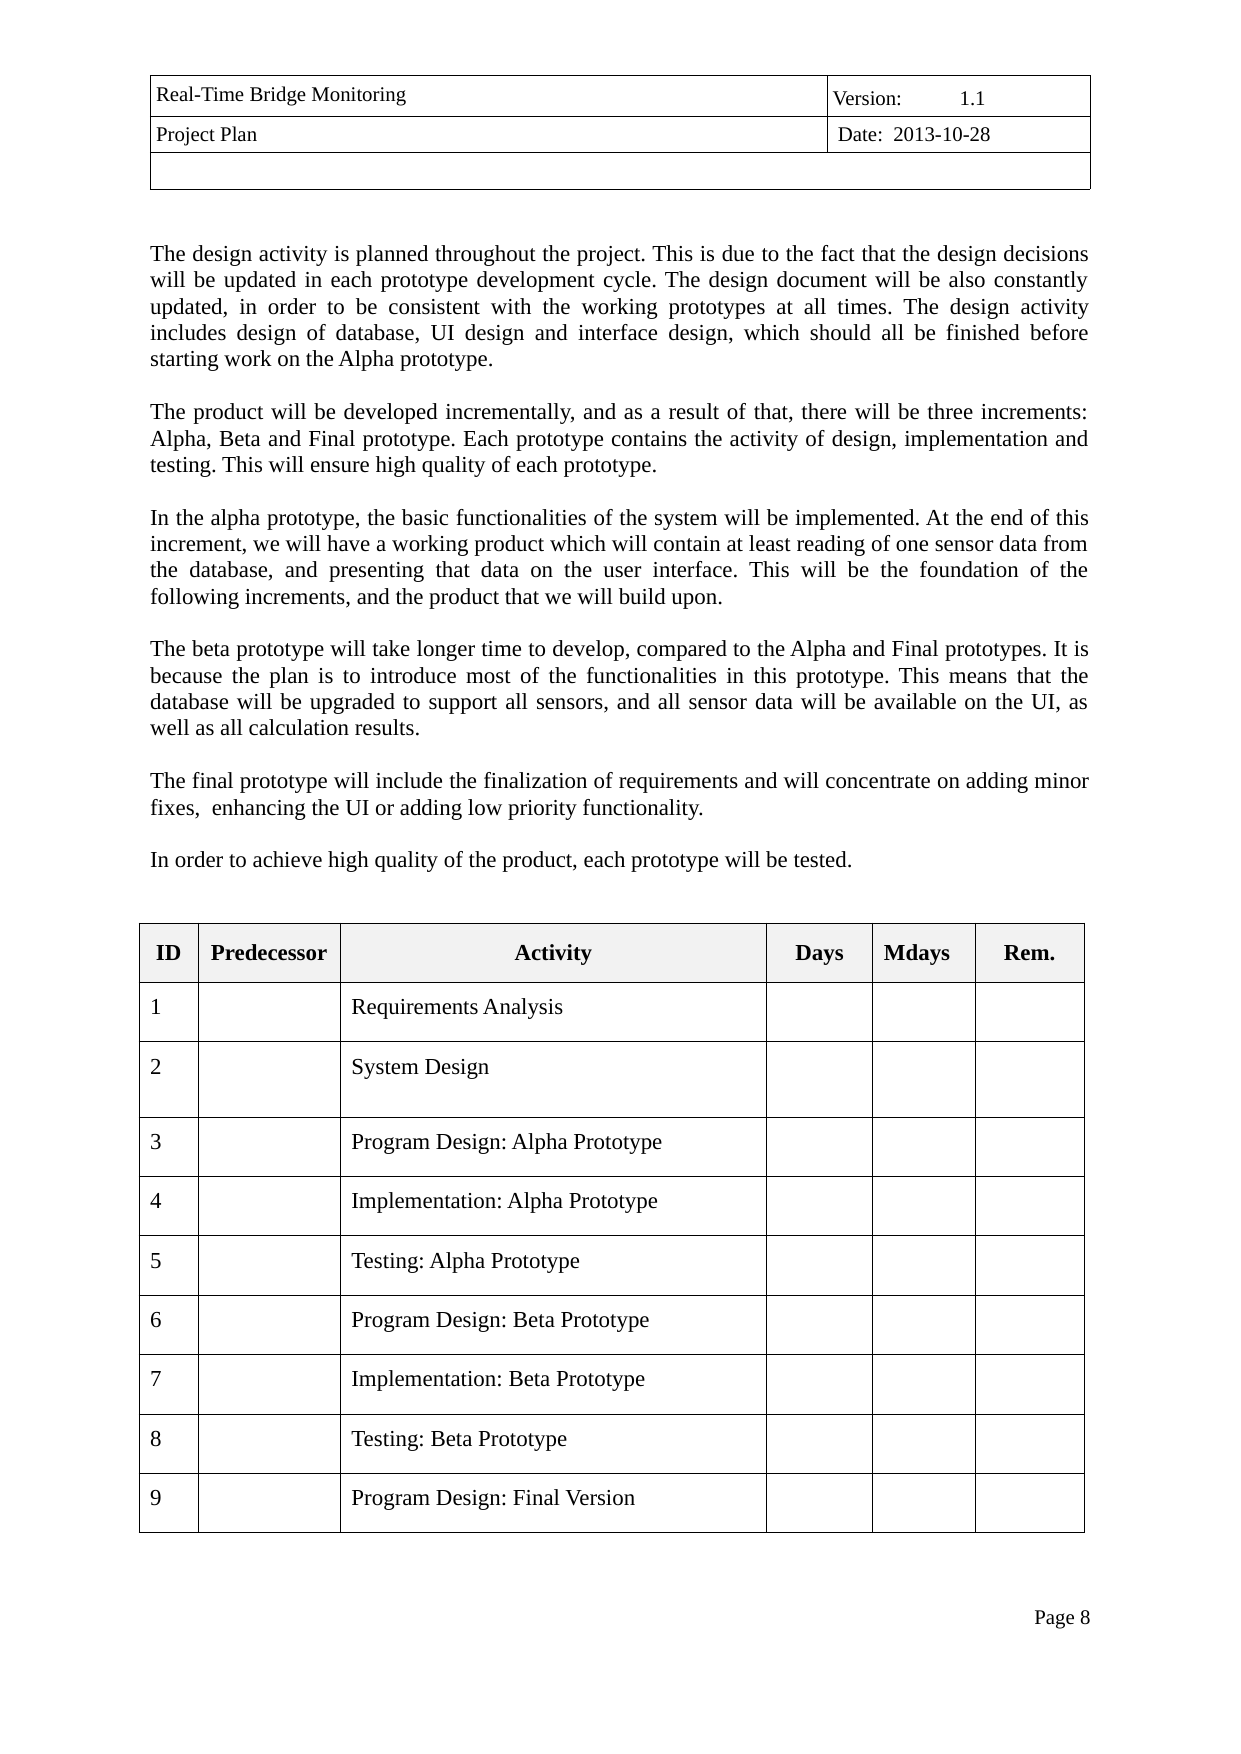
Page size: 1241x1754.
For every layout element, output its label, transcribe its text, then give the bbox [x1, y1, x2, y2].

table_cell [767, 1042, 872, 1117]
table_cell System Design [341, 1042, 766, 1117]
table_cell [873, 1474, 975, 1532]
table_cell 4 [140, 1177, 198, 1235]
table_cell [873, 1355, 975, 1413]
table_cell 6 [140, 1296, 198, 1354]
table_cell [976, 1177, 1084, 1235]
table_cell [767, 1118, 872, 1176]
table_cell [199, 1042, 340, 1117]
table_cell Testing: Alpha Prototype [341, 1236, 766, 1295]
table_header Activity [341, 924, 766, 982]
table_cell Testing: Beta Prototype [341, 1415, 766, 1473]
table_header Days [767, 924, 872, 982]
table_header Rem. [976, 924, 1084, 982]
table_cell [767, 1236, 872, 1295]
table_cell [873, 1236, 975, 1295]
table_cell Implementation: Alpha Prototype [341, 1177, 766, 1235]
table_cell Implementation: Beta Prototype [341, 1355, 766, 1413]
table_cell [873, 1118, 975, 1176]
table_cell 5 [140, 1236, 198, 1295]
table_cell [976, 1296, 1084, 1354]
table_cell [976, 1042, 1084, 1117]
table_header Predecessor [199, 924, 340, 982]
table_cell [199, 1355, 340, 1413]
table_cell [199, 1118, 340, 1176]
table_cell [199, 1415, 340, 1473]
table_cell [873, 983, 975, 1041]
table_cell [976, 1118, 1084, 1176]
table_cell [767, 1415, 872, 1473]
table_cell [199, 1177, 340, 1235]
table_cell [767, 1296, 872, 1354]
table_cell [976, 1355, 1084, 1413]
table_cell [767, 1177, 872, 1235]
text The product will be developed incrementally, and as a result of that, there will be three increments: Alpha, Beta and Final prototype. Each prototype contains the activity of design, implementation and testing. This will ensure high quality of each prototype. [150, 398, 1090, 477]
table_cell 2 [140, 1042, 198, 1117]
table_cell [873, 1296, 975, 1354]
table_cell [873, 1415, 975, 1473]
table_cell [199, 1474, 340, 1532]
table_cell [976, 1474, 1084, 1532]
text The design activity is planned throughout the project. This is due to the fact that the design decisions will be updated in each prototype development cycle. The design document will be also constantly updated, in order to be consistent with the working prototypes at all times. The design activity includes design of database, UI design and interface design, which should all be finished before starting work on the Alpha prototype. [150, 240, 1090, 372]
table_cell [767, 983, 872, 1041]
table_cell 1 [140, 983, 198, 1041]
text The final prototype will include the finalization of requirements and will concentrate on adding minor fixes, enhancing the UI or adding low priority functionality. [150, 767, 1090, 820]
table_cell [767, 1474, 872, 1532]
table_cell [873, 1177, 975, 1235]
text The beta prototype will take longer time to develop, compared to the Alpha and Final prototypes. It is because the plan is to introduce most of the functionalities in this prototype. This means that the database will be upgraded to support all sensors, and all sensor data will be available on the UI, as well as all calculation results. [150, 635, 1090, 741]
table_cell [873, 1042, 975, 1117]
table_cell Program Design: Final Version [341, 1474, 766, 1532]
table_cell 7 [140, 1355, 198, 1413]
table_cell Requirements Analysis [341, 983, 766, 1041]
table_cell [976, 983, 1084, 1041]
table_cell Program Design: Beta Prototype [341, 1296, 766, 1354]
table_cell [199, 1296, 340, 1354]
table_header ID [140, 924, 198, 982]
table_cell 3 [140, 1118, 198, 1176]
table_cell Program Design: Alpha Prototype [341, 1118, 766, 1176]
table_cell [199, 1236, 340, 1295]
table_cell 8 [140, 1415, 198, 1473]
text In the alpha prototype, the basic functionalities of the system will be implemented. At the end of this increment, we will have a working product which will contain at least reading of one sensor data from the database, and presenting that data on the user interface. This will be the foundation of the following increments, and the product that we will build upon. [150, 504, 1090, 609]
table_header Mdays [873, 924, 975, 982]
table_cell [199, 983, 340, 1041]
table_cell [976, 1236, 1084, 1295]
table_cell [976, 1415, 1084, 1473]
table_cell 9 [140, 1474, 198, 1532]
text In order to achieve high quality of the product, each prototype will be tested. [150, 846, 1090, 873]
table_cell [767, 1355, 872, 1413]
